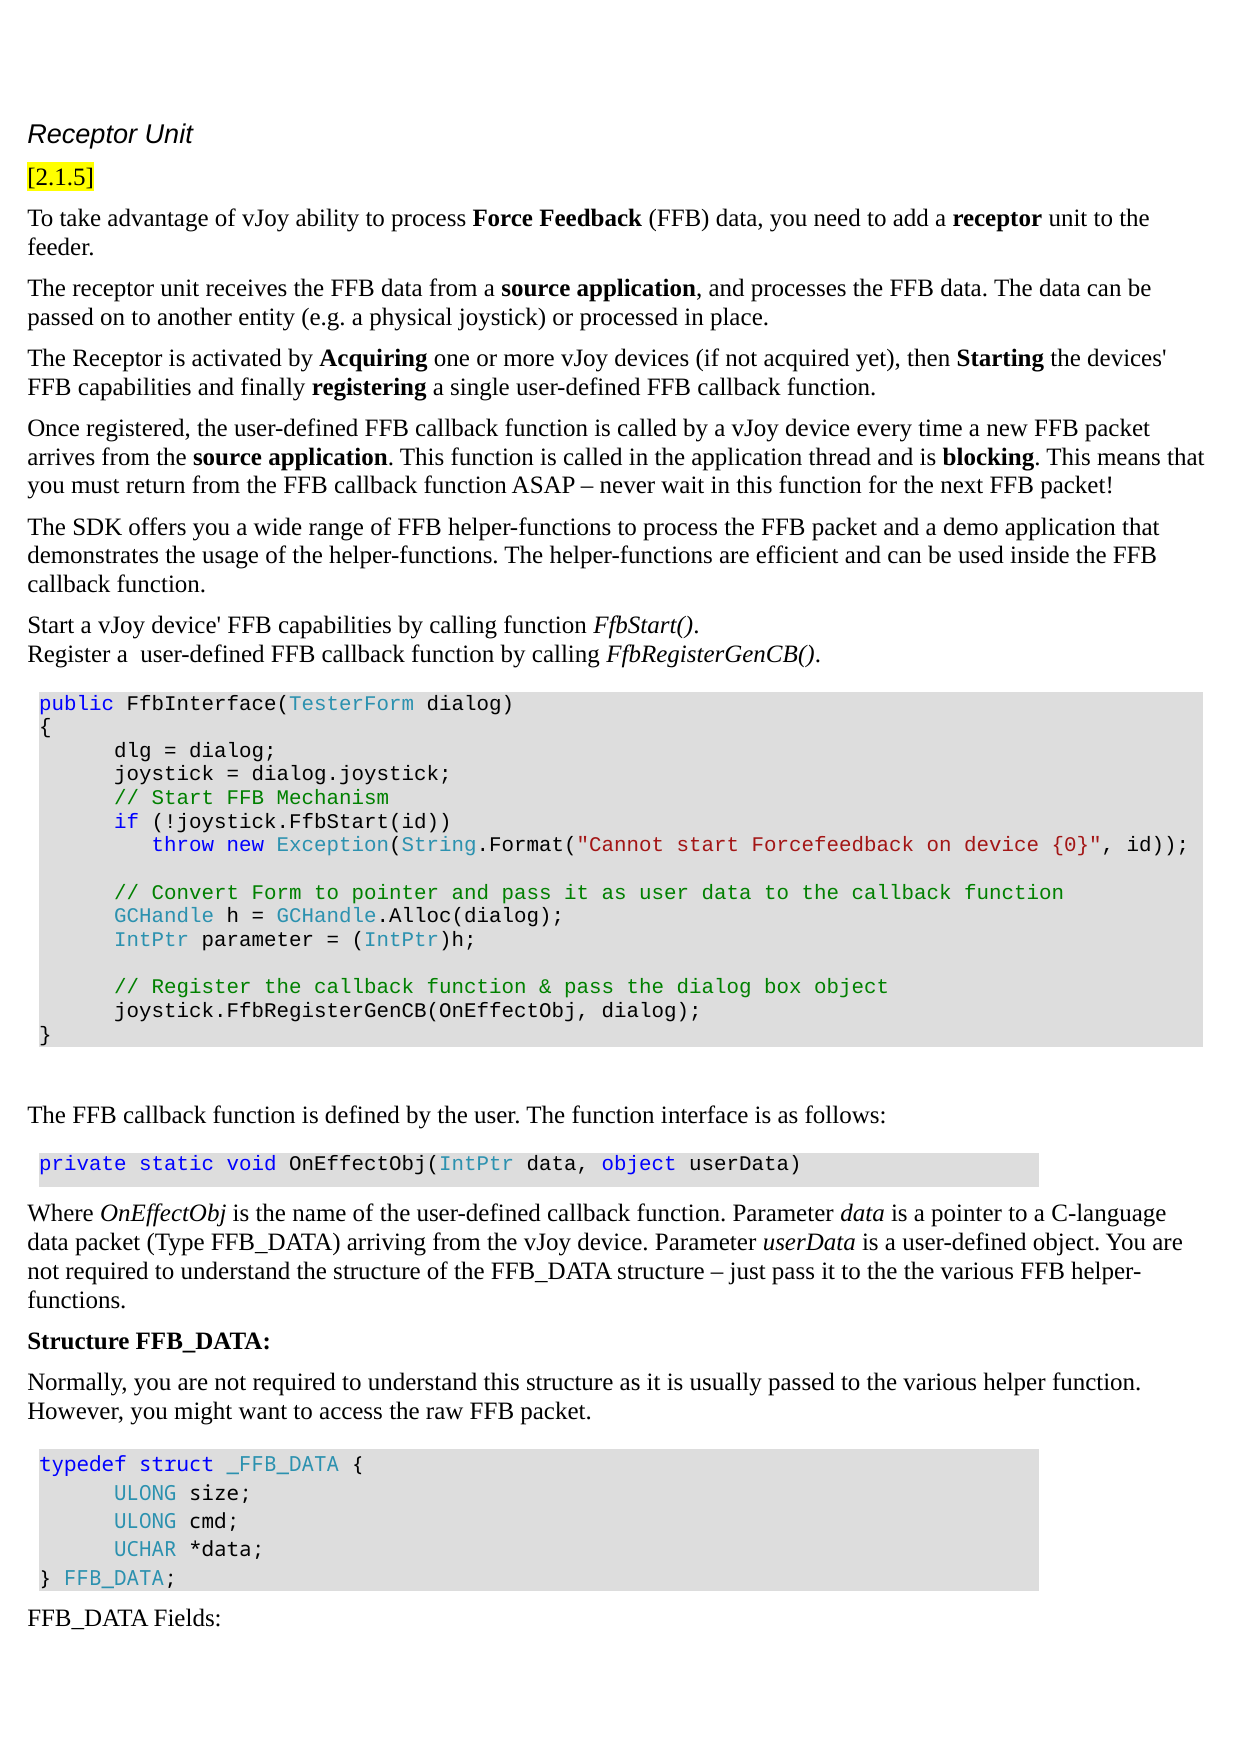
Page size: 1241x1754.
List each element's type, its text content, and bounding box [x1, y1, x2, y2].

text FFB_DATA Fields: [27, 1437, 1209, 1632]
text Normally, you are not required to understand this structure as it is usually passed to the various helper function. However, you might want to access the raw FFB packet. [27, 1367, 1209, 1425]
text throw new Exception(String.Format("Cannot start Forcefeedback on device {0}", id)); [39, 834, 1203, 858]
text // Register the callback function & pass the dialog box object [39, 976, 1203, 1000]
text Start a vJoy device' FFB capabilities by calling function FfbStart(). Register a user-defined FFB callback function by calling FfbRegisterGenCB(). [27, 611, 1209, 668]
text dlg = dialog; [39, 740, 1203, 763]
text UCHAR *data; [39, 1534, 1039, 1563]
text [2.1.5] [27, 162, 1209, 191]
text ULONG size; [39, 1478, 1039, 1506]
text private static void OnEffectObj(IntPtr data, object userData) [39, 1153, 1039, 1177]
text } FFB_DATA; [39, 1563, 1039, 1591]
text GCHandle h = GCHandle.Alloc(dialog); [39, 905, 1203, 929]
text Once registered, the user-defined FFB callback function is called by a vJoy device every time a new FFB packet arrives from the source application. This function is called in the application thread and is blocking. This means that you must return from the FFB callback function ASAP – never wait in this function for the next FFB packet! [27, 413, 1209, 499]
text The FFB callback function is defined by the user. The function interface is as follows: [27, 1100, 1209, 1129]
text // Start FFB Mechanism [39, 787, 1203, 811]
text // Convert Form to pointer and pass it as user data to the callback function [39, 882, 1203, 905]
text ULONG cmd; [39, 1506, 1039, 1534]
text Structure FFB_DATA: [27, 1326, 1209, 1355]
subtitle Receptor Unit [27, 118, 1209, 149]
text public FfbInterface(TesterForm dialog) [39, 692, 1203, 716]
text The Receptor is activated by Acquiring one or more vJoy devices (if not acquired yet), then Starting the devices' FFB capabilities and finally registering a single user-defined FFB callback function. [27, 343, 1209, 401]
text The SDK offers you a wide range of FFB helper-functions to process the FFB packet and a demo application that demonstrates the usage of the helper-functions. The helper-functions are efficient and can be used inside the FFB callback function. [27, 512, 1209, 598]
text if (!joystick.FfbStart(id)) [39, 811, 1203, 834]
text joystick = dialog.joystick; [39, 763, 1203, 787]
text } [39, 1023, 1203, 1047]
text IntPtr parameter = (IntPtr)h; [39, 929, 1203, 953]
text Where OnEffectObj is the name of the user-defined callback function. Parameter data is a pointer to a C-language data packet (Type FFB_DATA) arriving from the vJoy device. Parameter userData is a user-defined object. You are not required to understand the structure of the FFB_DATA structure – just pass it to the the various FFB helper-functions. [27, 1142, 1209, 1313]
text To take advantage of vJoy ability to process Force Feedback (FFB) data, you need to add a receptor unit to the feeder. [27, 203, 1209, 261]
text The receptor unit receives the FFB data from a source application, and processes the FFB data. The data can be passed on to another entity (e.g. a physical joystick) or processed in place. [27, 273, 1209, 331]
text { [39, 716, 1203, 740]
text joystick.FfbRegisterGenCB(OnEffectObj, dialog); [39, 1000, 1203, 1023]
text typedef struct _FFB_DATA { [39, 1449, 1039, 1478]
